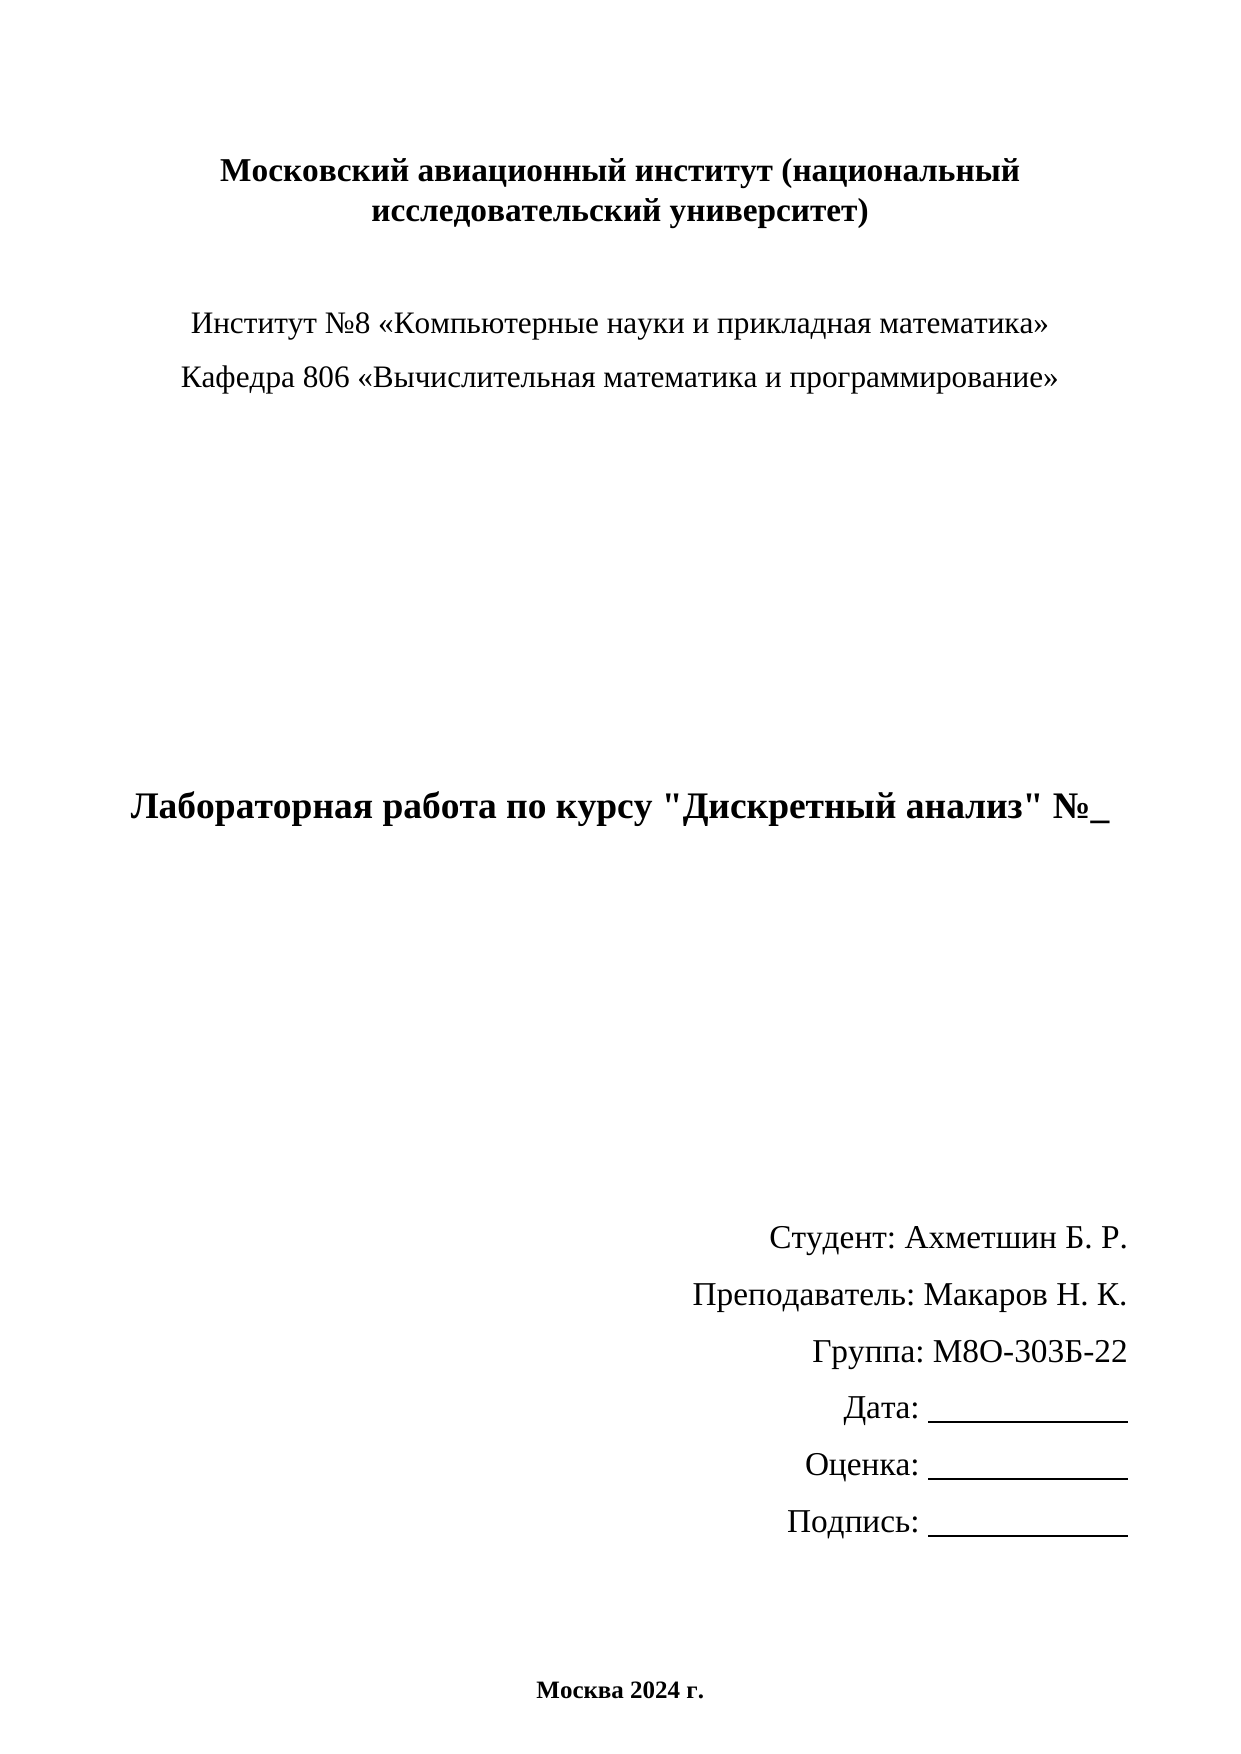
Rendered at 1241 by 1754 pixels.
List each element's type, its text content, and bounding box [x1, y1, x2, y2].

text Студент: Ахметшин Б. Р. [112, 1217, 1128, 1255]
text Преподаватель: Макаров Н. К. [112, 1274, 1128, 1312]
text Институт №8 «Компьютерные науки и прикладная математика» [112, 304, 1128, 340]
text Оценка: [112, 1444, 1128, 1483]
text Подпись: [112, 1501, 1128, 1540]
text Лабораторная работа по курсу "Дискретный анализ" №_ [112, 784, 1128, 827]
text Группа: М8О-303Б-22 [112, 1331, 1128, 1369]
text Московский авиационный институт (национальный исследовательский университет) [112, 150, 1128, 228]
text Дата: [112, 1388, 1128, 1426]
text Кафедра 806 «Вычислительная математика и программирование» [112, 358, 1128, 394]
